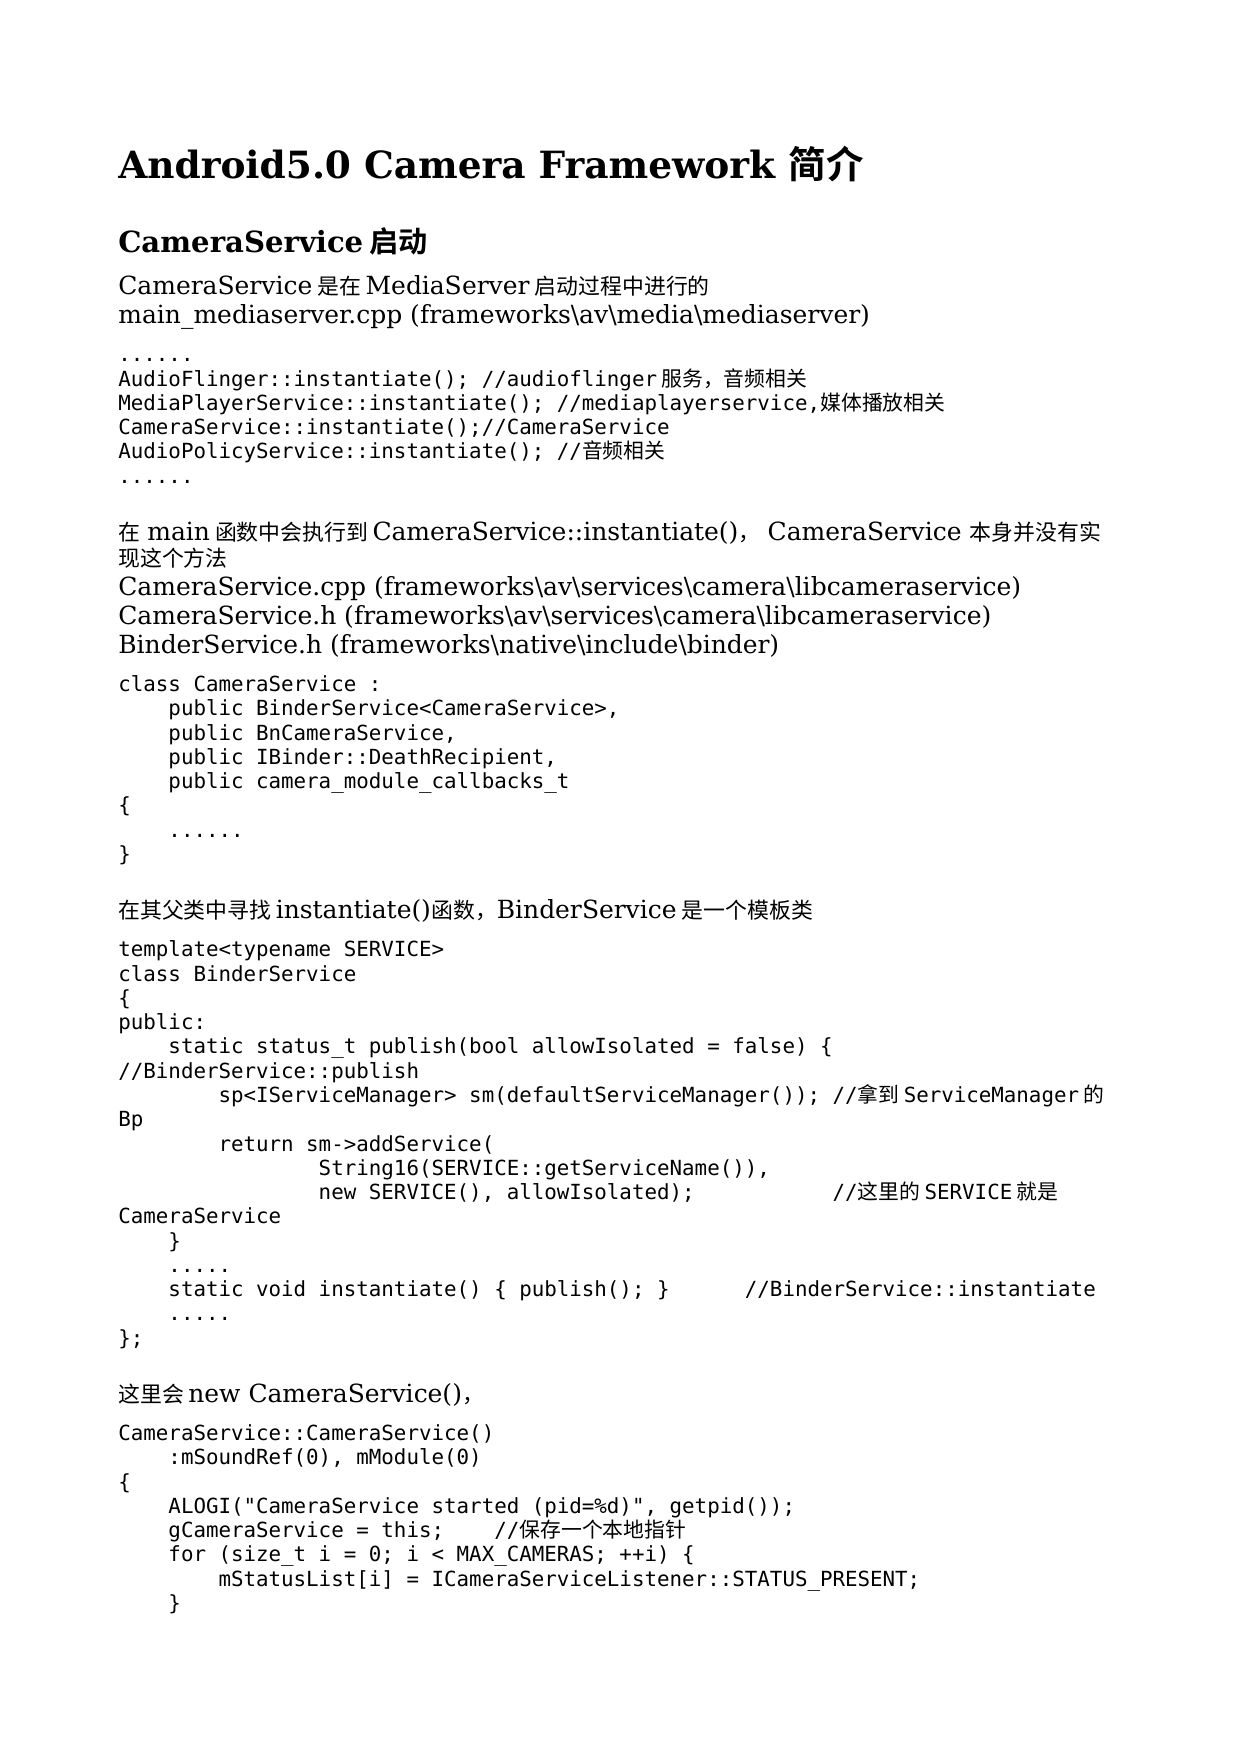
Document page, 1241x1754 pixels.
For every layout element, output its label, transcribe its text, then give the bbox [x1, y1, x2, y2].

text gCameraService = this; //保存一个本地指针 [118, 1518, 1122, 1542]
text MediaPlayerService::instantiate(); //mediaplayerservice,媒体播放相关 [118, 391, 1122, 415]
text ALOGI("CameraService started (pid=%d)", getpid()); [118, 1494, 1122, 1518]
text static status_t publish(bool allowIsolated = false) { //BinderService::publish [118, 1034, 1122, 1083]
text } [118, 842, 1122, 866]
text new SERVICE(), allowIsolated); //这里的SERVICE就是CameraService [118, 1180, 1122, 1229]
text CameraService是在MediaServer启动过程中进行的 main_mediaserver.cpp (frameworks\av\media\mediaserver) [118, 271, 1122, 330]
text public IBinder::DeathRecipient, [118, 745, 1122, 769]
text { [118, 793, 1122, 818]
text ..... [118, 1253, 1122, 1277]
text ...... [118, 464, 1122, 488]
text mStatusList[i] = ICameraServiceListener::STATUS_PRESENT; [118, 1567, 1122, 1591]
text ..... [118, 1301, 1122, 1326]
text AudioFlinger::instantiate(); //audioflinger服务，音频相关 [118, 367, 1122, 391]
text 在其父类中寻找instantiate()函数，BinderService是一个模板类 [118, 896, 1122, 925]
text for (size_t i = 0; i < MAX_CAMERAS; ++i) { [118, 1542, 1122, 1567]
text static void instantiate() { publish(); } //BinderService::instantiate [118, 1277, 1122, 1301]
text public BnCameraService, [118, 721, 1122, 745]
text sp<IServiceManager> sm(defaultServiceManager()); //拿到ServiceManager的Bp [118, 1083, 1122, 1132]
text } [118, 1591, 1122, 1615]
text :mSoundRef(0), mModule(0) [118, 1445, 1122, 1470]
text CameraService::instantiate();//CameraService [118, 415, 1122, 439]
text public BinderService<CameraService>, [118, 696, 1122, 721]
text public camera_module_callbacks_t [118, 769, 1122, 793]
text template<typename SERVICE> [118, 937, 1122, 962]
text { [118, 986, 1122, 1010]
text CameraService::CameraService() [118, 1421, 1122, 1445]
text public: [118, 1010, 1122, 1034]
text }; [118, 1326, 1122, 1350]
text } [118, 1229, 1122, 1253]
text class CameraService : [118, 672, 1122, 696]
text ...... [118, 342, 1122, 367]
text AudioPolicyService::instantiate(); //音频相关 [118, 439, 1122, 464]
text 这里会new CameraService()， [118, 1379, 1122, 1409]
text ...... [118, 818, 1122, 842]
text class BinderService [118, 962, 1122, 986]
subtitle Android5.0 Camera Framework 简介 [118, 143, 1122, 187]
subtitle CameraService启动 [118, 225, 1122, 259]
text return sm->addService( [118, 1132, 1122, 1156]
text String16(SERVICE::getServiceName()), [118, 1156, 1122, 1180]
text { [118, 1470, 1122, 1494]
text 在 main函数中会执行到CameraService::instantiate()， CameraService 本身并没有实现这个方法 CameraService.cpp (frameworks\av\services\camera\libcameraservice) CameraService.h (frameworks\av\services\camera\libcameraservice) BinderService.h (frameworks\native\include\binder) [118, 517, 1122, 659]
